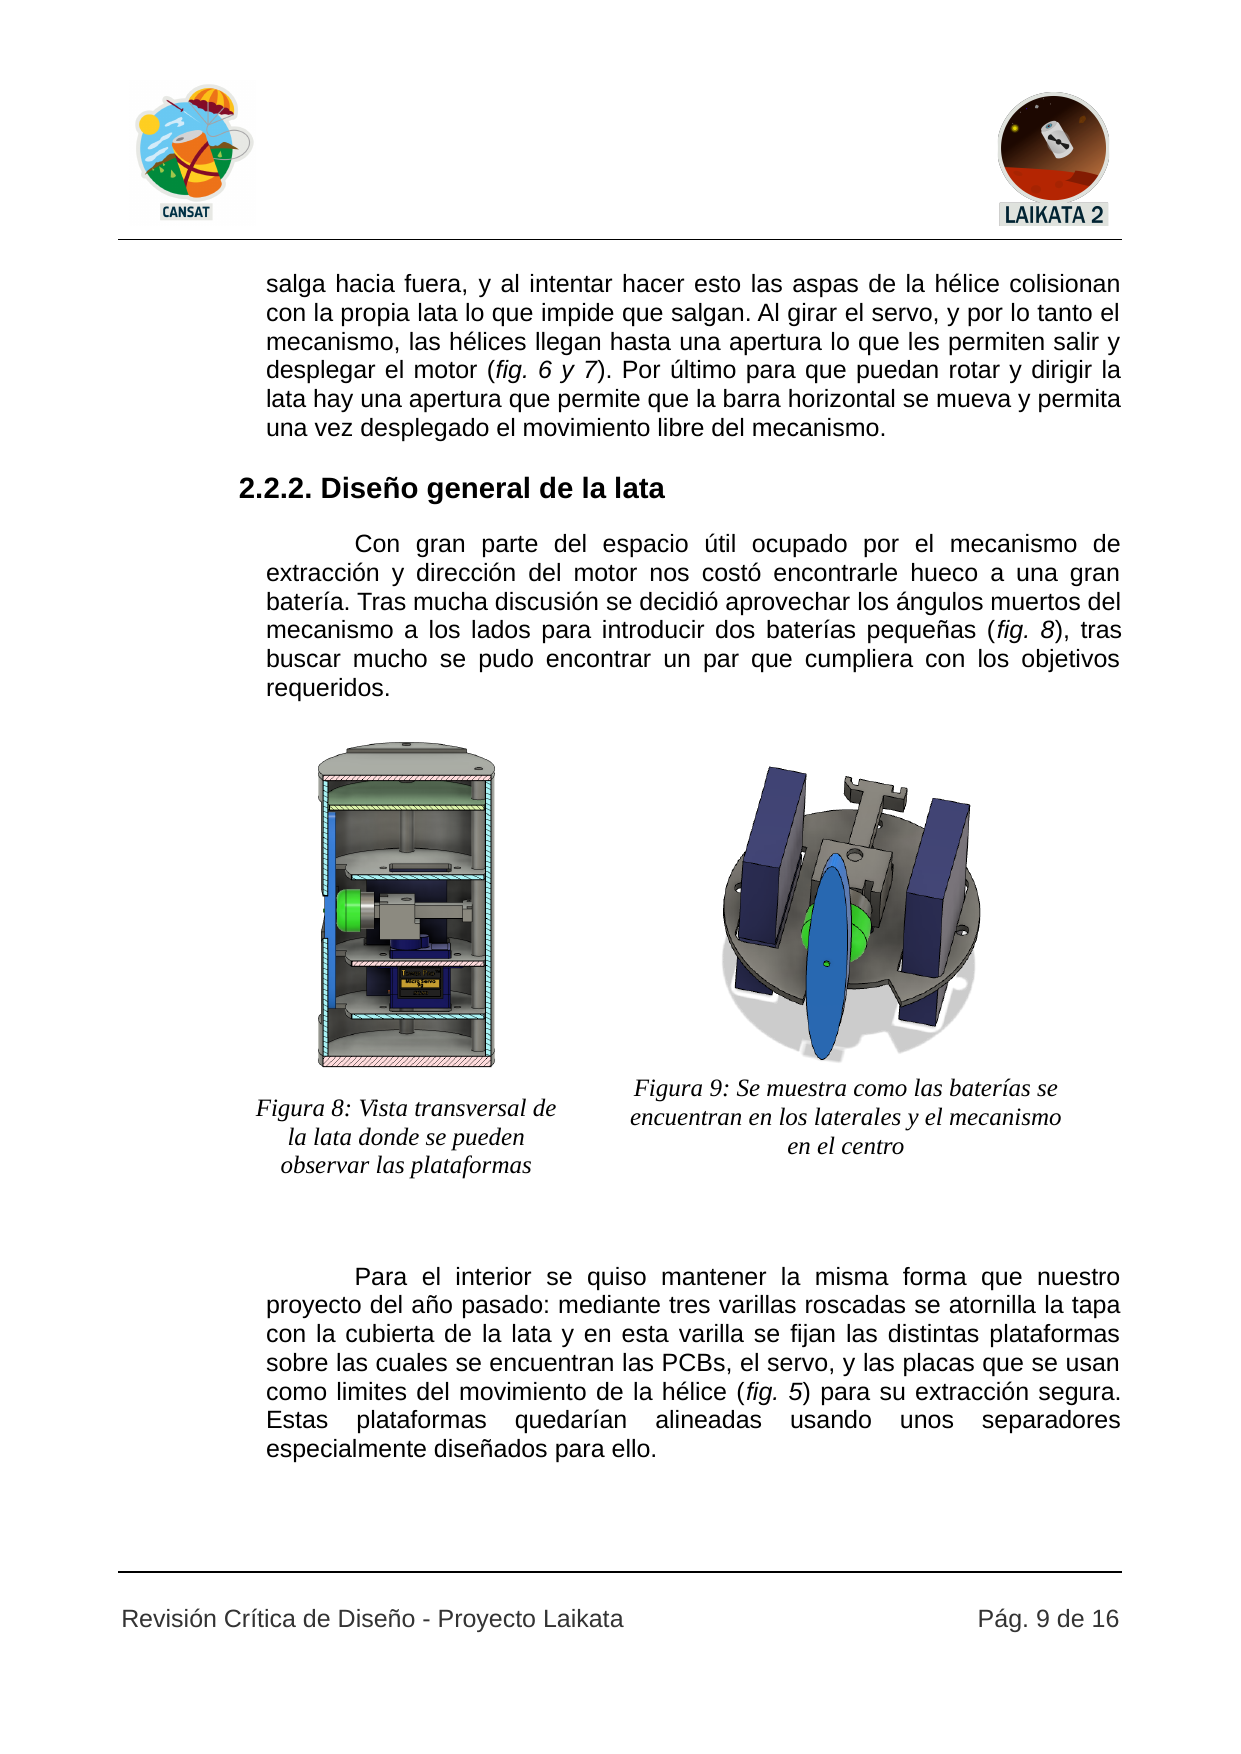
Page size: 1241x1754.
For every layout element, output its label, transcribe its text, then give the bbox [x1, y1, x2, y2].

text Con gran parte del espacio útil ocupado por el mecanismo de extracción y dirección del motor nos costó encontrarle hueco a una gran batería. Tras mucha discusión se decidió aprovechar los ángulos muertos del mecanismo a los lados para introducir dos baterías pequeñas (fig. 8), tras buscar mucho se pudo encontrar un par que cumpliera con los objetivos requeridos. [266, 529, 1122, 702]
picture [997, 92, 1110, 226]
picture [687, 723, 1007, 1074]
text Figura 9: Se muestra como las baterías se encuentran en los laterales y el mecanismo en el centro [616, 723, 1078, 1159]
picture [128, 80, 257, 226]
subtitle Diseño general de la lata [231, 471, 1122, 505]
text Para el interior se quiso mantener la misma forma que nuestro proyecto del año pasado: mediante tres varillas roscadas se atornilla la tapa con la cubierta de la lata y en esta varilla se fijan las distintas plataformas sobre las cuales se encuentran las PCBs, el servo, y las placas que se usan como limites del movimiento de la hélice (fig. 5) para su extracción segura. Estas plataformas quedarían alineadas usando unos separadores especialmente diseñados para ello. [266, 1262, 1122, 1463]
text salga hacia fuera, y al intentar hacer esto las aspas de la hélice colisionan con la propia lata lo que impide que salgan. Al girar el servo, y por lo tanto el mecanismo, las hélices llegan hasta una apertura lo que les permiten salir y desplegar el motor (fig. 6 y 7). Por último para que puedan rotar y dirigir la lata hay una apertura que permite que la barra horizontal se mueva y permita una vez desplegado el movimiento libre del mecanismo. [266, 269, 1122, 442]
picture [300, 721, 507, 1093]
text Figura 8: Vista transversal de la lata donde se pueden observar las plataformas [247, 719, 568, 1179]
